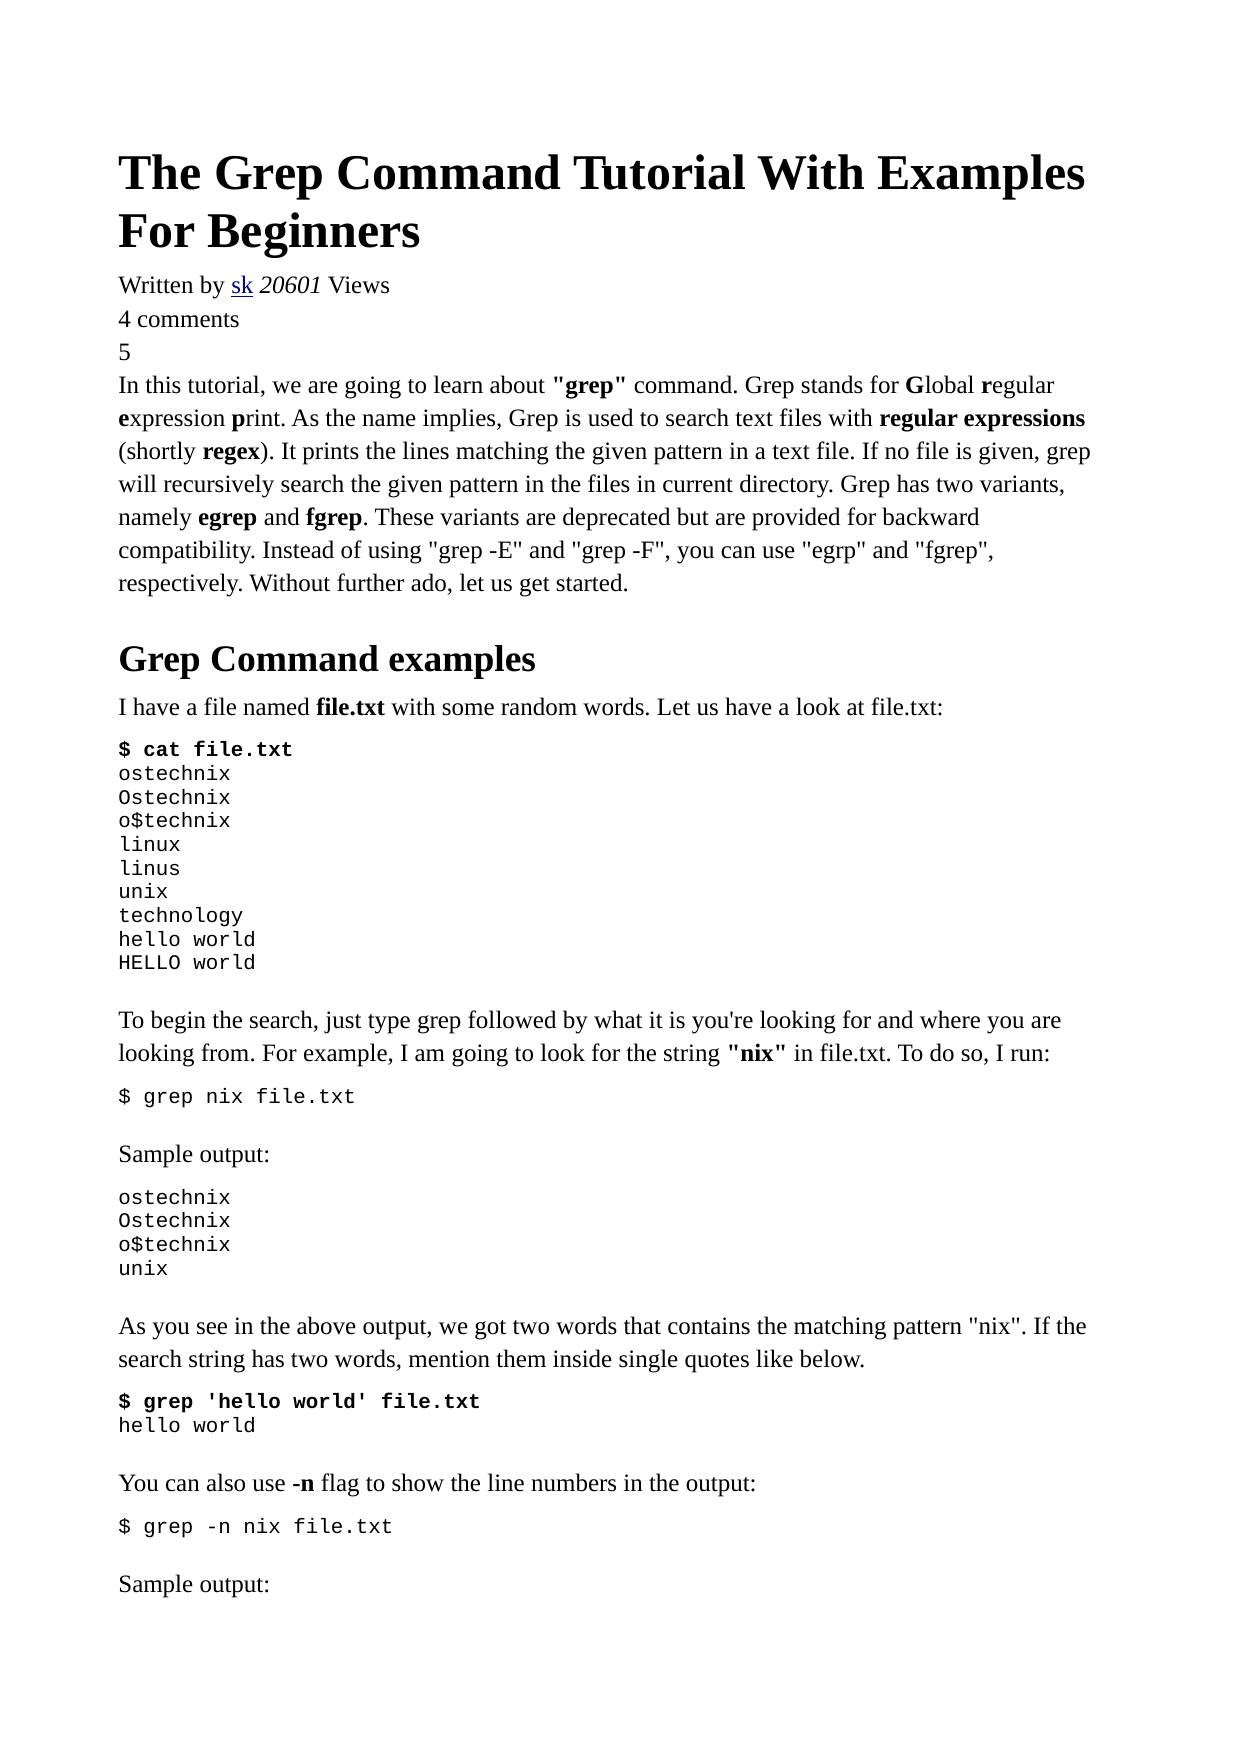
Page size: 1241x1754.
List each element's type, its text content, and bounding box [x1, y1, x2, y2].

text ostechnix [118, 1187, 1122, 1210]
text unix [118, 881, 1122, 905]
text $ grep nix file.txt [118, 1086, 1122, 1110]
subtitle The Grep Command Tutorial With Examples For Beginners [118, 143, 1122, 258]
text $ cat file.txt [118, 739, 1122, 763]
subtitle Grep Command examples [118, 636, 1122, 679]
text Written by sk 20601 Views [118, 271, 1122, 299]
text To begin the search, just type grep followed by what it is you're looking for and where you are looking from. For example, I am going to look for the string "nix" in file.txt. To do so, I run: [118, 1005, 1122, 1067]
text o$technix [118, 1234, 1122, 1258]
text Sample output: [118, 1569, 1122, 1598]
text HELLO world [118, 952, 1122, 976]
text As you see in the above output, we got two words that contains the matching pattern "nix". If the search string has two words, mention them inside single quotes like below. [118, 1311, 1122, 1373]
text I have a file named file.txt with some random words. Let us have a look at file.txt: [118, 692, 1122, 721]
text Ostechnix [118, 787, 1122, 810]
text hello world [118, 1415, 1122, 1439]
text linus [118, 858, 1122, 881]
text ostechnix [118, 763, 1122, 787]
text $ grep -n nix file.txt [118, 1516, 1122, 1539]
text o$technix [118, 810, 1122, 834]
text unix [118, 1258, 1122, 1281]
text hello world [118, 929, 1122, 952]
text Sample output: [118, 1139, 1122, 1168]
text 4 comments [118, 304, 1122, 332]
text technology [118, 905, 1122, 929]
text linux [118, 834, 1122, 858]
text You can also use -n flag to show the line numbers in the output: [118, 1468, 1122, 1497]
text $ grep 'hello world' file.txt [118, 1391, 1122, 1415]
text 5 [118, 337, 1122, 365]
text In this tutorial, we are going to learn about "grep" command. Grep stands for Global regular expression print. As the name implies, Grep is used to search text files with regular expressions (shortly regex). It prints the lines matching the given pattern in a text file. If no file is given, grep will recursively search the given pattern in the files in current directory. Grep has two variants, namely egrep and fgrep. These variants are deprecated but are provided for backward compatibility. Instead of using "grep -E" and "grep -F", you can use "egrp" and "fgrep", respectively. Without further ado, let us get started. [118, 370, 1122, 597]
text Ostechnix [118, 1210, 1122, 1234]
